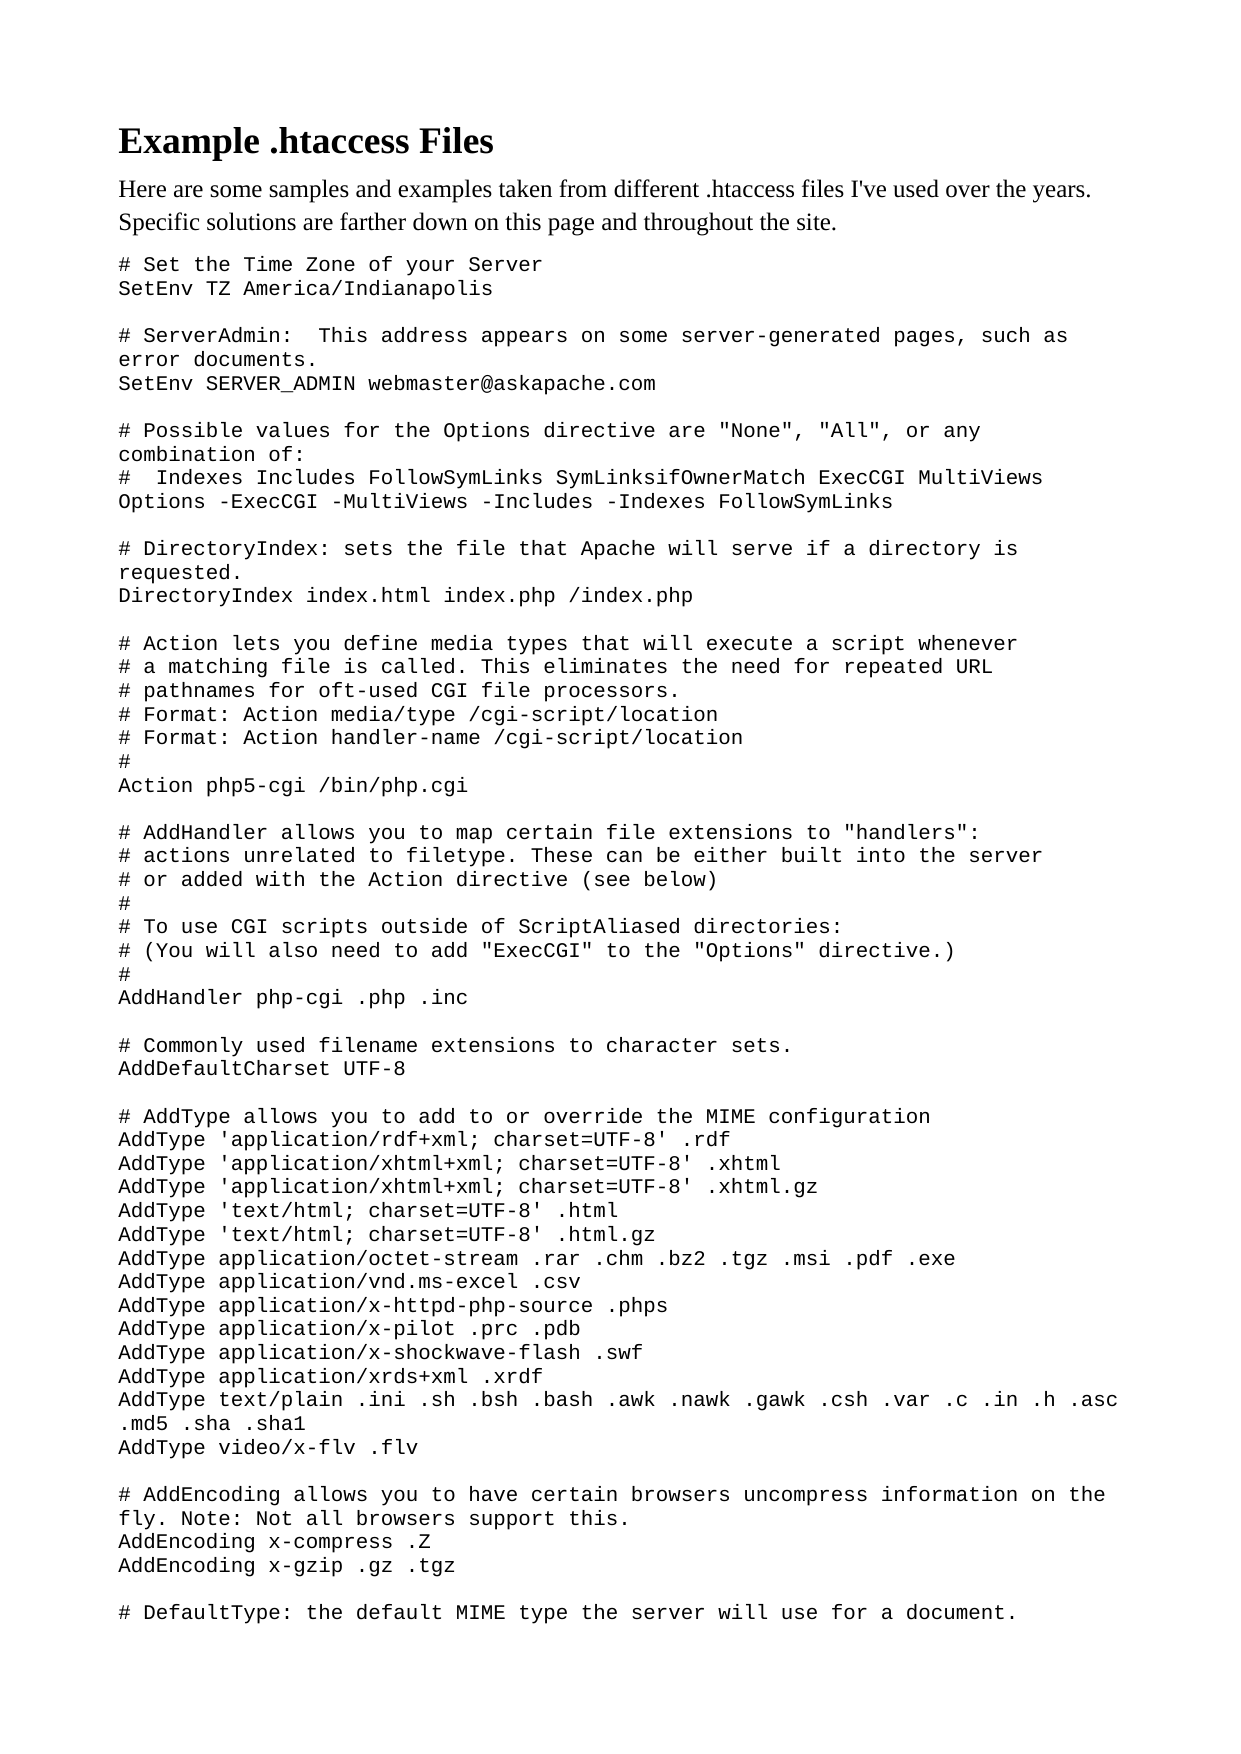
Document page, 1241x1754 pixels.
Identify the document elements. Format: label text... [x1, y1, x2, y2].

text AddType application/x-shockwave-flash .swf [118, 1342, 1122, 1366]
text AddType 'application/xhtml+xml; charset=UTF-8' .xhtml.gz [118, 1177, 1122, 1200]
text AddType application/x-pilot .prc .pdb [118, 1318, 1122, 1342]
text AddType text/plain .ini .sh .bsh .bash .awk .nawk .gawk .csh .var .c .in .h .asc .md5 .sha .sha1 [118, 1389, 1122, 1437]
text AddType 'application/xhtml+xml; charset=UTF-8' .xhtml [118, 1153, 1122, 1177]
text AddType video/x-flv .flv [118, 1437, 1122, 1460]
text # Possible values for the Options directive are "None", "All", or any combination of: [118, 420, 1122, 467]
text # Commonly used filename extensions to character sets. [118, 1035, 1122, 1058]
text AddType 'application/rdf+xml; charset=UTF-8' .rdf [118, 1129, 1122, 1153]
text AddType 'text/html; charset=UTF-8' .html.gz [118, 1224, 1122, 1247]
text # [118, 751, 1122, 774]
text # DirectoryIndex: sets the file that Apache will serve if a directory is requested. [118, 538, 1122, 585]
text # [118, 893, 1122, 916]
text # (You will also need to add "ExecCGI" to the "Options" directive.) [118, 940, 1122, 964]
text # Indexes Includes FollowSymLinks SymLinksifOwnerMatch ExecCGI MultiViews [118, 467, 1122, 491]
text # To use CGI scripts outside of ScriptAliased directories: [118, 916, 1122, 940]
text # pathnames for oft-used CGI file processors. [118, 680, 1122, 704]
text # AddEncoding allows you to have certain browsers uncompress information on the fly. Note: Not all browsers support this. [118, 1484, 1122, 1531]
text # ServerAdmin: This address appears on some server-generated pages, such as error documents. [118, 325, 1122, 373]
text Action php5-cgi /bin/php.cgi [118, 774, 1122, 798]
subtitle Example .htaccess Files [118, 118, 1122, 161]
text AddEncoding x-compress .Z [118, 1531, 1122, 1555]
text # Format: Action media/type /cgi-script/location [118, 704, 1122, 727]
text # actions unrelated to filetype. These can be either built into the server [118, 846, 1122, 869]
text # or added with the Action directive (see below) [118, 869, 1122, 893]
text # Format: Action handler-name /cgi-script/location [118, 727, 1122, 751]
text # AddType allows you to add to or override the MIME configuration [118, 1106, 1122, 1129]
text # AddHandler allows you to map certain file extensions to "handlers": [118, 822, 1122, 846]
text Options -ExecCGI -MultiViews -Includes -Indexes FollowSymLinks [118, 491, 1122, 514]
text # Set the Time Zone of your Server [118, 254, 1122, 278]
text SetEnv SERVER_ADMIN webmaster@askapache.com [118, 373, 1122, 396]
text AddType 'text/html; charset=UTF-8' .html [118, 1200, 1122, 1224]
text AddType application/x-httpd-php-source .phps [118, 1295, 1122, 1318]
text AddHandler php-cgi .php .inc [118, 987, 1122, 1011]
text # a matching file is called. This eliminates the need for repeated URL [118, 656, 1122, 680]
text # Action lets you define media types that will execute a script whenever [118, 633, 1122, 656]
text # [118, 964, 1122, 987]
text AddType application/xrds+xml .xrdf [118, 1366, 1122, 1389]
text AddType application/vnd.ms-excel .csv [118, 1271, 1122, 1295]
text AddDefaultCharset UTF-8 [118, 1058, 1122, 1082]
text Here are some samples and examples taken from different .htaccess files I've used over the years. Specific solutions are farther down on this page and throughout the site. [118, 174, 1122, 236]
text SetEnv TZ America/Indianapolis [118, 278, 1122, 302]
text # DefaultType: the default MIME type the server will use for a document. [118, 1602, 1122, 1626]
text DirectoryIndex index.html index.php /index.php [118, 585, 1122, 609]
text AddType application/octet-stream .rar .chm .bz2 .tgz .msi .pdf .exe [118, 1247, 1122, 1271]
text AddEncoding x-gzip .gz .tgz [118, 1555, 1122, 1578]
